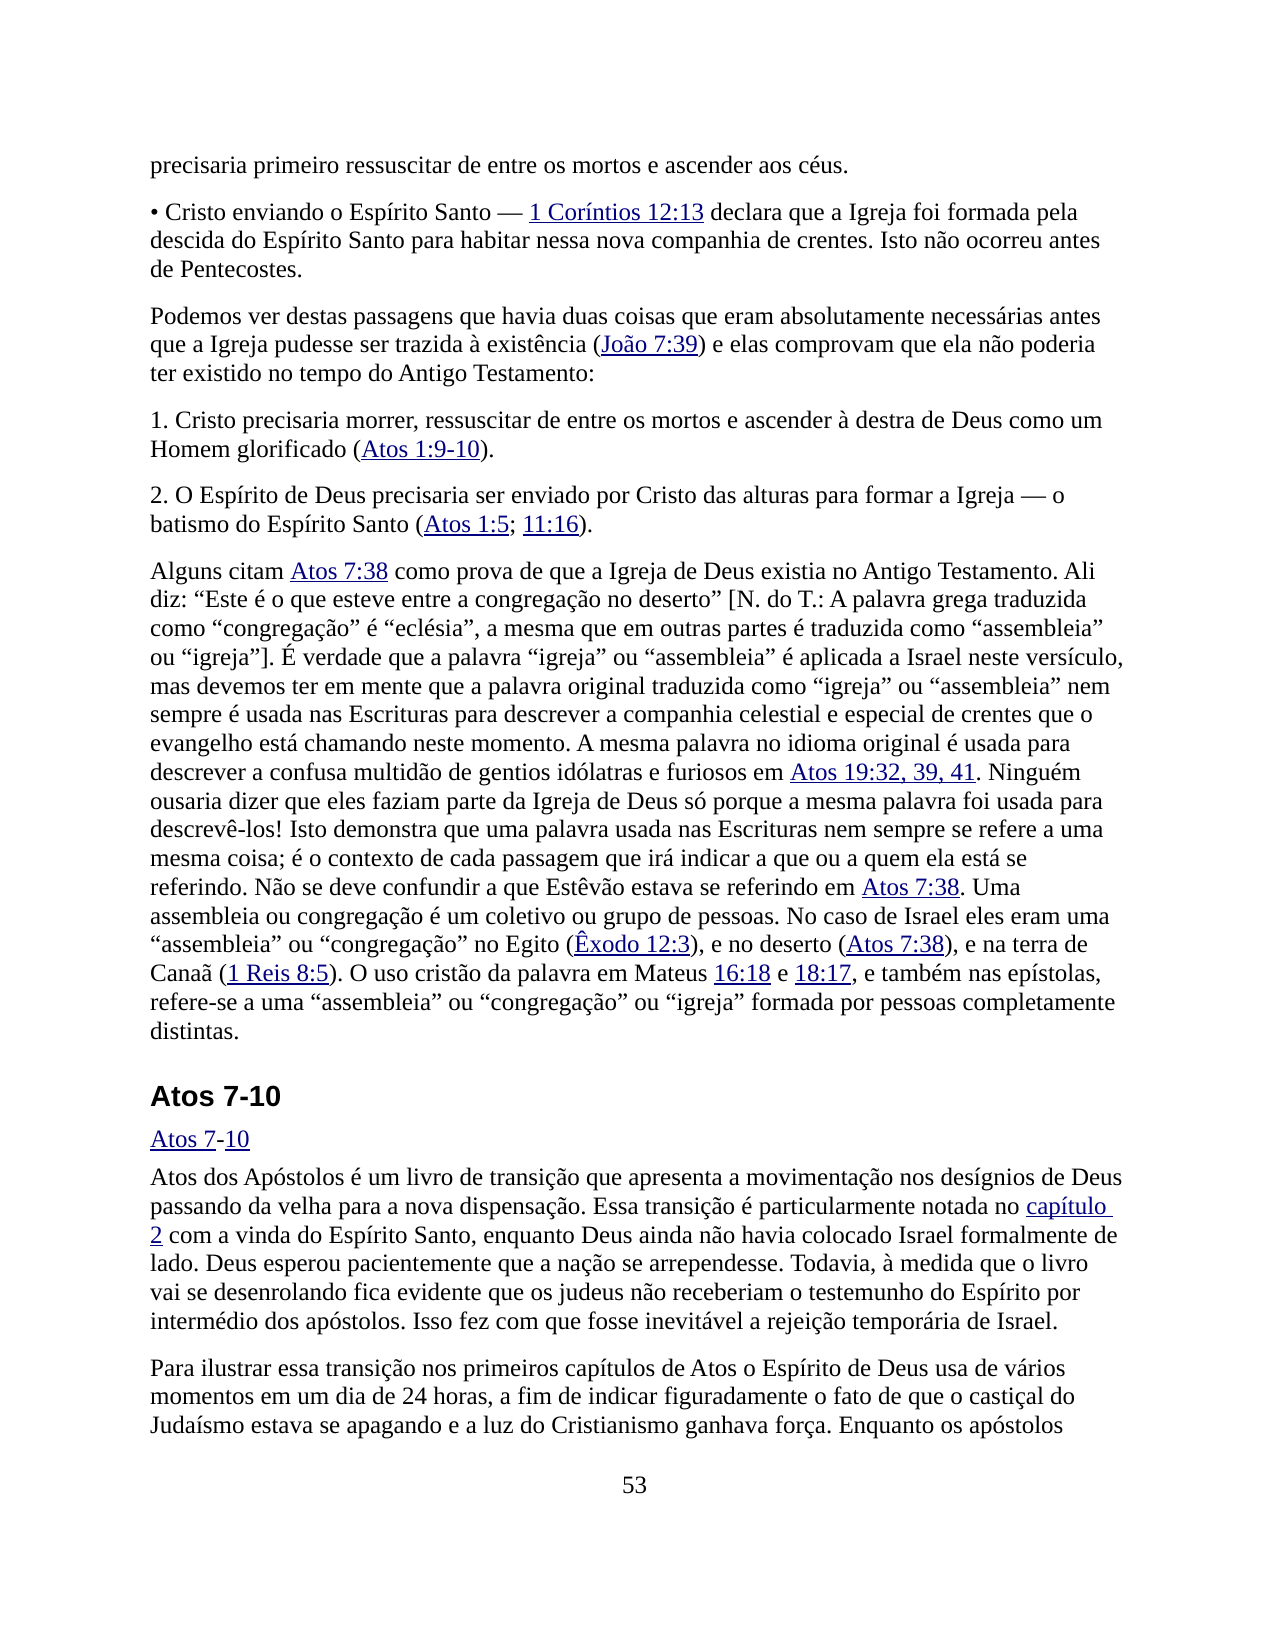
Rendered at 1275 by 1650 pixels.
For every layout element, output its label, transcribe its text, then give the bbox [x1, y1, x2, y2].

text precisaria primeiro ressuscitar de entre os mortos e ascender aos céus. [150, 150, 1125, 179]
text Atos 7-10 [150, 1124, 1125, 1153]
text Atos dos Apóstolos é um livro de transição que apresenta a movimentação nos desígnios de Deus passando da velha para a nova dispensação. Essa transição é particularmente notada no capítulo 2 com a vinda do Espírito Santo, enquanto Deus ainda não havia colocado Israel formalmente de lado. Deus esperou pacientemente que a nação se arrependesse. Todavia, à medida que o livro vai se desenrolando fica evidente que os judeus não receberiam o testemunho do Espírito por intermédio dos apóstolos. Isso fez com que fosse inevitável a rejeição temporária de Israel. [150, 1162, 1125, 1335]
text Para ilustrar essa transição nos primeiros capítulos de Atos o Espírito de Deus usa de vários momentos em um dia de 24 horas, a fim de indicar figuradamente o fato de que o castiçal do Judaísmo estava se apagando e a luz do Cristianismo ganhava força. Enquanto os apóstolos [150, 1353, 1125, 1439]
text Podemos ver destas passagens que havia duas coisas que eram absolutamente necessárias antes que a Igreja pudesse ser trazida à existência (João 7:39) e elas comprovam que ela não poderia ter existido no tempo do Antigo Testamento: [150, 301, 1125, 387]
text • Cristo enviando o Espírito Santo — 1 Coríntios 12:13 declara que a Igreja foi formada pela descida do Espírito Santo para habitar nessa nova companhia de crentes. Isto não ocorreu antes de Pentecostes. [150, 197, 1125, 283]
text Alguns citam Atos 7:38 como prova de que a Igreja de Deus existia no Antigo Testamento. Ali diz: “Este é o que esteve entre a congregação no deserto” [N. do T.: A palavra grega traduzida como “congregação” é “eclésia”, a mesma que em outras partes é traduzida como “assembleia” ou “igreja”]. É verdade que a palavra “igreja” ou “assembleia” é aplicada a Israel neste versículo, mas devemos ter em mente que a palavra original traduzida como “igreja” ou “assembleia” nem sempre é usada nas Escrituras para descrever a companhia celestial e especial de crentes que o evangelho está chamando neste momento. A mesma palavra no idioma original é usada para descrever a confusa multidão de gentios idólatras e furiosos em Atos 19:32, 39, 41. Ninguém ousaria dizer que eles faziam parte da Igreja de Deus só porque a mesma palavra foi usada para descrevê-los! Isto demonstra que uma palavra usada nas Escrituras nem sempre se refere a uma mesma coisa; é o contexto de cada passagem que irá indicar a que ou a quem ela está se referindo. Não se deve confundir a que Estêvão estava se referindo em Atos 7:38. Uma assembleia ou congregação é um coletivo ou grupo de pessoas. No caso de Israel eles eram uma “assembleia” ou “congregação” no Egito (Êxodo 12:3), e no deserto (Atos 7:38), e na terra de Canaã (1 Reis 8:5). O uso cristão da palavra em Mateus 16:18 e 18:17, e também nas epístolas, refere-se a uma “assembleia” ou “congregação” ou “igreja” formada por pessoas completamente distintas. [150, 556, 1125, 1044]
text 2. O Espírito de Deus precisaria ser enviado por Cristo das alturas para formar a Igreja — o batismo do Espírito Santo (Atos 1:5; 11:16). [150, 480, 1125, 538]
text 1. Cristo precisaria morrer, ressuscitar de entre os mortos e ascender à destra de Deus como um Homem glorificado (Atos 1:9-10). [150, 405, 1125, 462]
subtitle Atos 7-10 [150, 1078, 1125, 1112]
